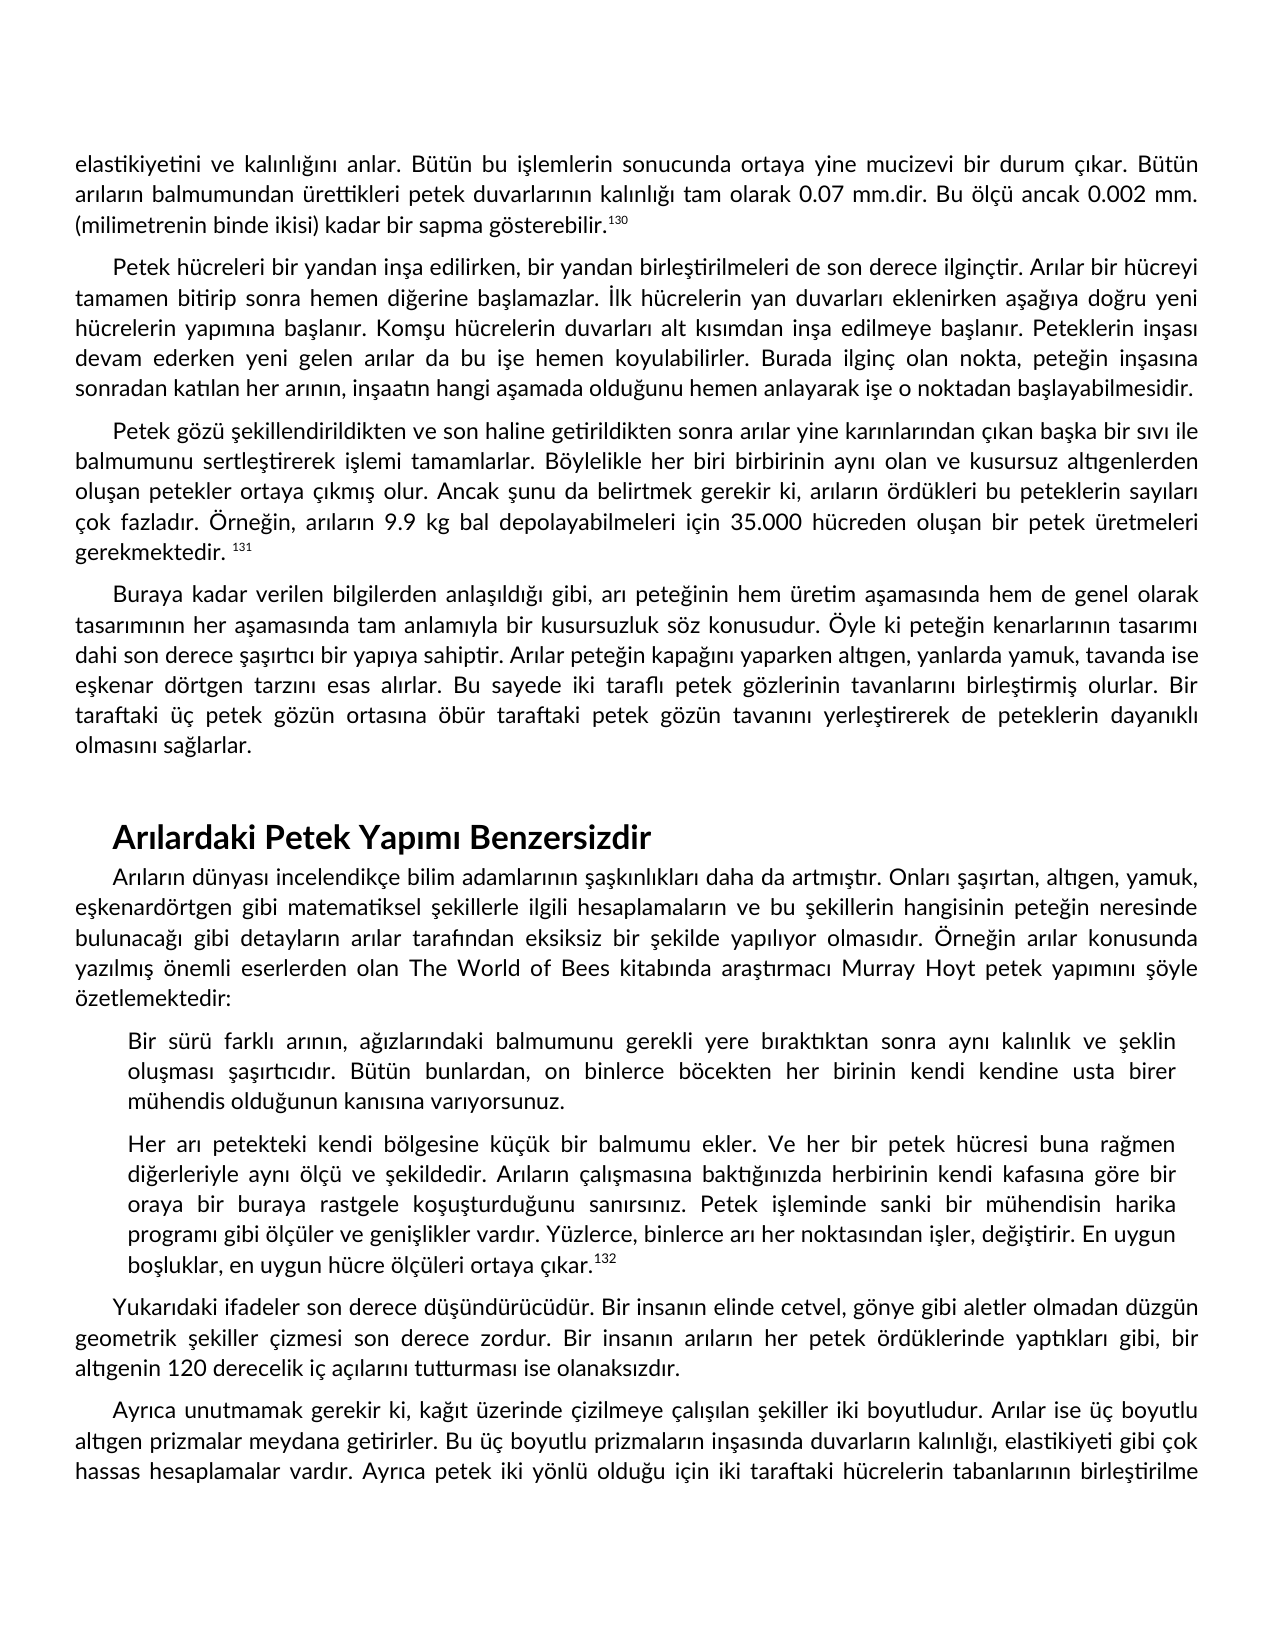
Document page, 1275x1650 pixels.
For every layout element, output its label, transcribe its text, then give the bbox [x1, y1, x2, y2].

text Petek gözü şekillendirildikten ve son haline getirildikten sonra arılar yine karınlarından çıkan başka bir sıvı ile balmumunu sertleştirerek işlemi tamamlarlar. Böylelikle her biri birbirinin aynı olan ve kusursuz altıgenlerden oluşan petekler ortaya çıkmış olur. Ancak şunu da belirtmek gerekir ki, arıların ördükleri bu peteklerin sayıları çok fazladır. Örneğin, arıların 9.9 kg bal depolayabilmeleri için 35.000 hücreden oluşan bir petek üretmeleri gerekmektedir. 131 [75, 417, 1200, 565]
text Buraya kadar verilen bilgilerden anlaşıldığı gibi, arı peteğinin hem üretim aşamasında hem de genel olarak tasarımının her aşamasında tam anlamıyla bir kusursuzluk söz konusudur. Öyle ki peteğin kenarlarının tasarımı dahi son derece şaşırtıcı bir yapıya sahiptir. Arılar peteğin kapağını yaparken altıgen, yanlarda yamuk, tavanda ise eşkenar dörtgen tarzını esas alırlar. Bu sayede iki taraflı petek gözlerinin tavanlarını birleştirmiş olurlar. Bir taraftaki üç petek gözün ortasına öbür taraftaki petek gözün tavanını yerleştirerek de peteklerin dayanıklı olmasını sağlarlar. [75, 580, 1200, 759]
subtitle Arılardaki Petek Yapımı Benzersizdir [112, 817, 1200, 857]
text Bir sürü farklı arının, ağızlarındaki balmumunu gerekli yere bıraktıktan sonra aynı kalınlık ve şeklin oluşması şaşırtıcıdır. Bütün bunlardan, on binlerce böcekten her birinin kendi kendine usta birer mühendis olduğunun kanısına varıyorsunuz. [127, 1026, 1177, 1114]
text elastikiyetini ve kalınlığını anlar. Bütün bu işlemlerin sonucunda ortaya yine mucizevi bir durum çıkar. Bütün arıların balmumundan ürettikleri petek duvarlarının kalınlığı tam olarak 0.07 mm.dir. Bu ölçü ancak 0.002 mm. (milimetrenin binde ikisi) kadar bir sapma gösterebilir.130 [75, 150, 1200, 238]
text Her arı petekteki kendi bölgesine küçük bir balmumu ekler. Ve her bir petek hücresi buna rağmen diğerleriyle aynı ölçü ve şekildedir. Arıların çalışmasına baktığınızda herbirinin kendi kafasına göre bir oraya bir buraya rastgele koşuşturduğunu sanırsınız. Petek işleminde sanki bir mühendisin harika programı gibi ölçüler ve genişlikler vardır. Yüzlerce, binlerce arı her noktasından işler, değiştirir. En uygun boşluklar, en uygun hücre ölçüleri ortaya çıkar.132 [127, 1129, 1177, 1278]
text Ayrıca unutmamak gerekir ki, kağıt üzerinde çizilmeye çalışılan şekiller iki boyutludur. Arılar ise üç boyutlu altıgen prizmalar meydana getirirler. Bu üç boyutlu prizmaların inşasında duvarların kalınlığı, elastikiyeti gibi çok hassas hesaplamalar vardır. Ayrıca petek iki yönlü olduğu için iki taraftaki hücrelerin tabanlarının birleştirilme [75, 1396, 1200, 1484]
text Petek hücreleri bir yandan inşa edilirken, bir yandan birleştirilmeleri de son derece ilginçtir. Arılar bir hücreyi tamamen bitirip sonra hemen diğerine başlamazlar. İlk hücrelerin yan duvarları eklenirken aşağıya doğru yeni hücrelerin yapımına başlanır. Komşu hücrelerin duvarları alt kısımdan inşa edilmeye başlanır. Peteklerin inşası devam ederken yeni gelen arılar da bu işe hemen koyulabilirler. Burada ilginç olan nokta, peteğin inşasına sonradan katılan her arının, inşaatın hangi aşamada olduğunu hemen anlayarak işe o noktadan başlayabilmesidir. [75, 253, 1200, 401]
text Arıların dünyası incelendikçe bilim adamlarının şaşkınlıkları daha da artmıştır. Onları şaşırtan, altıgen, yamuk, eşkenardörtgen gibi matematiksel şekillerle ilgili hesaplamaların ve bu şekillerin hangisinin peteğin neresinde bulunacağı gibi detayların arılar tarafından eksiksiz bir şekilde yapılıyor olmasıdır. Örneğin arılar konusunda yazılmış önemli eserlerden olan The World of Bees kitabında araştırmacı Murray Hoyt petek yapımını şöyle özetlemektedir: [75, 863, 1200, 1011]
text Yukarıdaki ifadeler son derece düşündürücüdür. Bir insanın elinde cetvel, gönye gibi aletler olmadan düzgün geometrik şekiller çizmesi son derece zordur. Bir insanın arıların her petek ördüklerinde yaptıkları gibi, bir altıgenin 120 derecelik iç açılarını tutturması ise olanaksızdır. [75, 1293, 1200, 1381]
